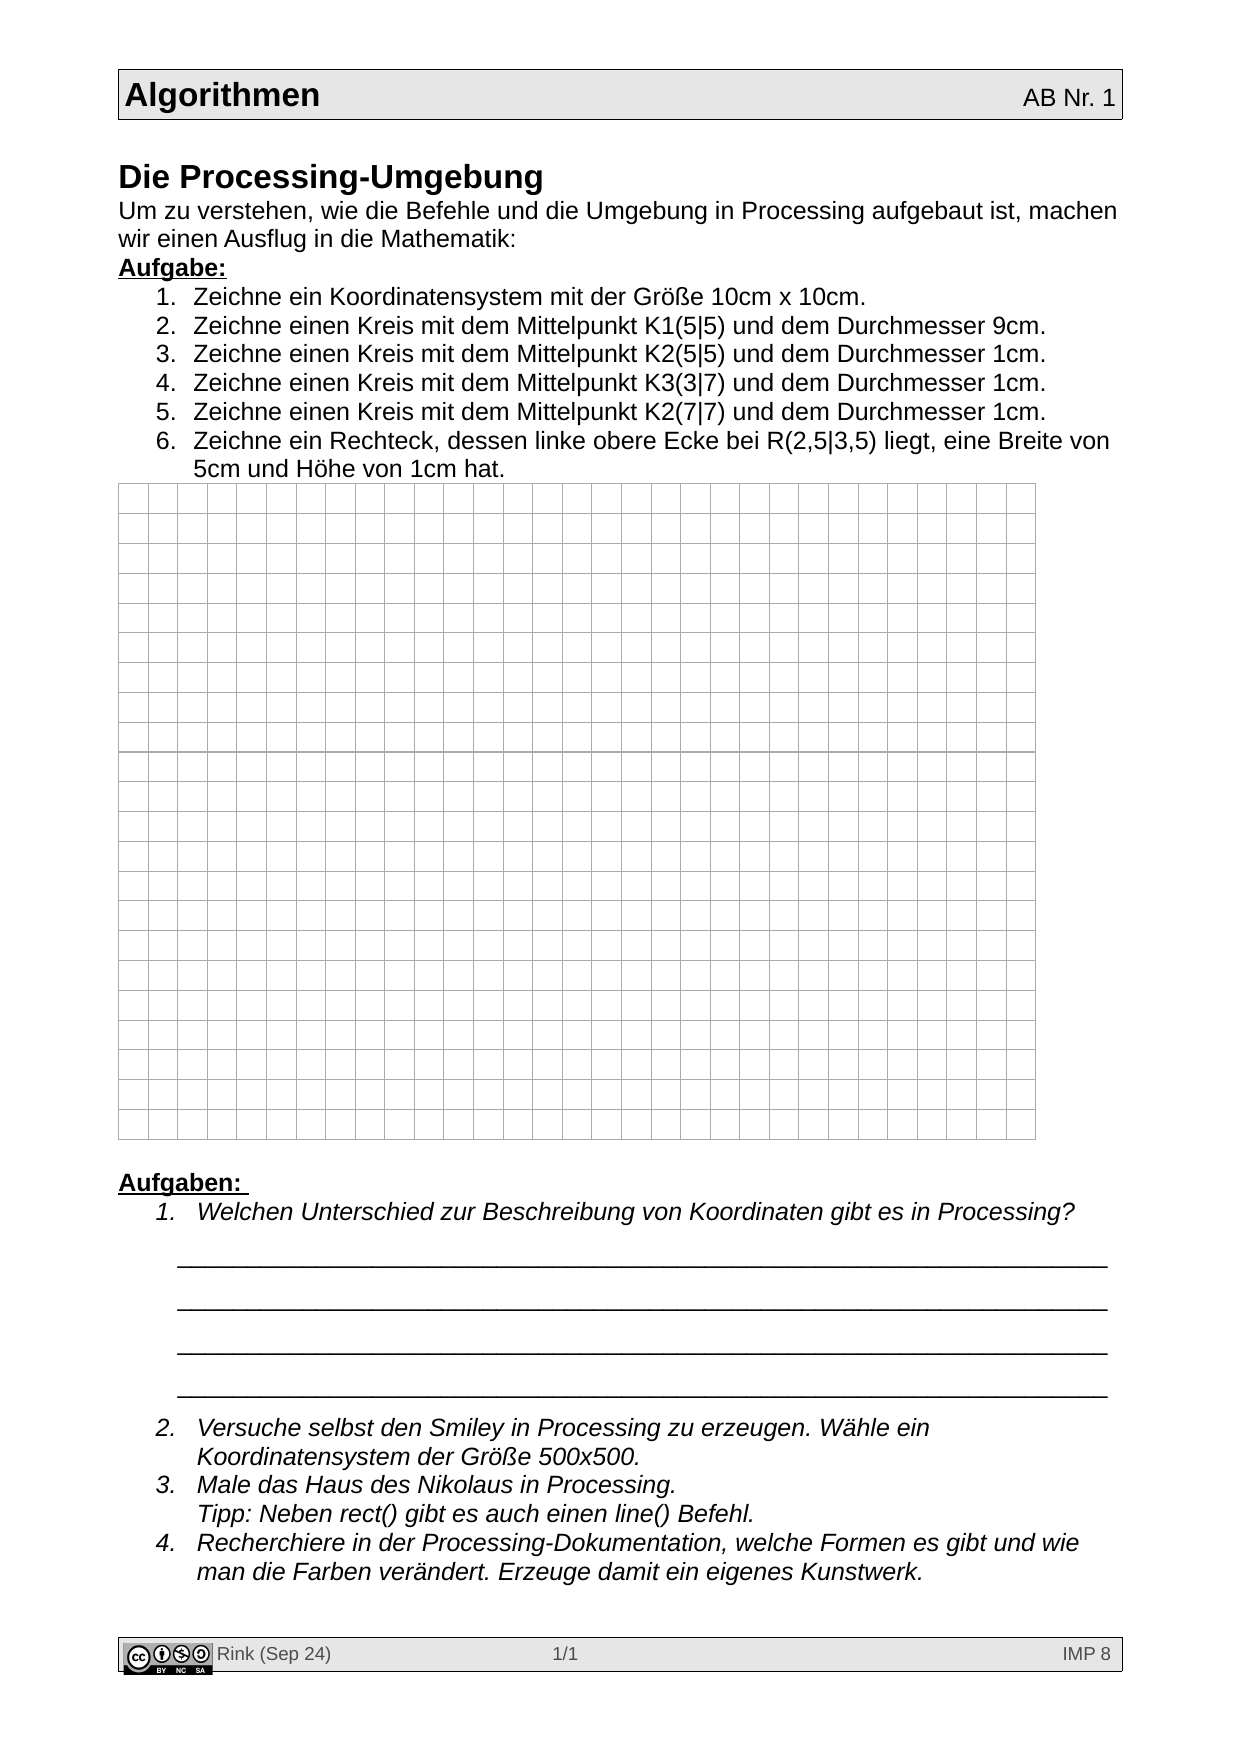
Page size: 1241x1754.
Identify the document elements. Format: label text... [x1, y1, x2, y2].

table_cell [415, 693, 443, 722]
table_cell [977, 544, 1006, 573]
table_cell [947, 782, 976, 811]
table_cell [563, 693, 591, 722]
table_cell [770, 544, 798, 573]
table_cell [178, 1110, 207, 1139]
table_cell [208, 782, 236, 811]
table_cell [415, 544, 443, 573]
table_cell [829, 693, 858, 722]
table_cell [740, 1080, 769, 1109]
table_cell [977, 812, 1006, 841]
table_cell [356, 1021, 384, 1049]
table_cell [444, 961, 473, 990]
table_cell [208, 633, 236, 662]
table_cell [592, 961, 621, 990]
table_cell [652, 544, 680, 573]
table_cell [622, 961, 651, 990]
table_header [859, 484, 887, 513]
table_cell [622, 514, 651, 543]
table_cell [474, 604, 503, 632]
table_cell [592, 574, 621, 602]
table_cell [356, 842, 384, 871]
table_cell [829, 1080, 858, 1109]
table_header [711, 484, 739, 513]
list Zeichne ein Rechteck, dessen linke obere Ecke bei R(2,5|3,5) liegt, eine Breite von 5cm und Höhe von 1cm hat. [156, 426, 1122, 483]
table_cell [237, 872, 266, 900]
table_cell [977, 693, 1006, 722]
table_cell [947, 514, 976, 543]
table_cell [415, 782, 443, 811]
table_cell [415, 991, 443, 1019]
table_cell [356, 991, 384, 1019]
table_cell [326, 1021, 355, 1049]
table_cell [592, 782, 621, 811]
table_cell [119, 1080, 148, 1109]
table_cell [356, 812, 384, 841]
table_cell [444, 991, 473, 1019]
table_cell [711, 1021, 739, 1049]
table_cell [237, 1021, 266, 1049]
table_cell [652, 693, 680, 722]
table_cell [444, 782, 473, 811]
table_cell [681, 872, 710, 900]
table_cell [918, 1050, 946, 1079]
table_cell [119, 812, 148, 841]
table_cell [622, 991, 651, 1019]
table_cell [770, 604, 798, 632]
table_cell [888, 1021, 917, 1049]
table_cell [385, 723, 414, 751]
table_cell [208, 812, 236, 841]
table_cell [681, 544, 710, 573]
table_cell [326, 693, 355, 722]
list Zeichne einen Kreis mit dem Mittelpunkt K2(5|5) und dem Durchmesser 1cm. [156, 339, 1122, 368]
table_cell [474, 812, 503, 841]
table_cell [385, 1021, 414, 1049]
table_cell [178, 693, 207, 722]
table_cell [592, 931, 621, 960]
table_cell [326, 514, 355, 543]
table_cell [652, 961, 680, 990]
table_cell [356, 663, 384, 692]
table_cell [681, 753, 710, 781]
table_cell [859, 961, 887, 990]
table_cell [563, 1021, 591, 1049]
table_cell [622, 1021, 651, 1049]
table_cell [267, 633, 296, 662]
table_cell [474, 514, 503, 543]
table_cell [563, 604, 591, 632]
table_header [504, 484, 532, 513]
table_cell [149, 1021, 177, 1049]
table_cell [799, 663, 828, 692]
table_cell [829, 1050, 858, 1079]
table_cell [799, 1050, 828, 1079]
table_cell [385, 544, 414, 573]
table_cell [711, 931, 739, 960]
table_cell [119, 693, 148, 722]
table_cell [149, 693, 177, 722]
table_cell [149, 812, 177, 841]
table_cell [237, 1050, 266, 1079]
table_cell [504, 961, 532, 990]
table_cell [267, 1110, 296, 1139]
table_cell [859, 991, 887, 1019]
table_cell [563, 1110, 591, 1139]
table_cell [326, 872, 355, 900]
table_cell [504, 872, 532, 900]
table_cell [918, 961, 946, 990]
table_cell [119, 842, 148, 871]
table_cell [149, 633, 177, 662]
table_cell [119, 1050, 148, 1079]
table_cell [592, 1110, 621, 1139]
table_cell [563, 1050, 591, 1079]
table_cell [119, 931, 148, 960]
table_cell [652, 753, 680, 781]
table_cell [533, 693, 562, 722]
table_cell [474, 1080, 503, 1109]
table_cell [326, 842, 355, 871]
table_cell [267, 1050, 296, 1079]
table_cell [415, 604, 443, 632]
table_cell [888, 1080, 917, 1109]
table_cell [326, 604, 355, 632]
table_cell [918, 812, 946, 841]
table_cell [711, 604, 739, 632]
table_cell [1007, 1050, 1035, 1079]
table_cell [149, 663, 177, 692]
table_cell [533, 991, 562, 1019]
table_cell [888, 574, 917, 602]
table_cell [622, 633, 651, 662]
table_cell [740, 723, 769, 751]
table_cell [237, 901, 266, 930]
table_cell [681, 991, 710, 1019]
table_cell [740, 604, 769, 632]
table_cell [563, 842, 591, 871]
table_cell [770, 514, 798, 543]
table_cell [326, 544, 355, 573]
table_cell [415, 753, 443, 781]
table_cell [947, 693, 976, 722]
table_cell [740, 872, 769, 900]
table_header [770, 484, 798, 513]
table_cell [178, 1021, 207, 1049]
table_cell [622, 812, 651, 841]
table_cell [711, 991, 739, 1019]
table_cell [444, 544, 473, 573]
table_cell [799, 872, 828, 900]
table_cell [149, 991, 177, 1019]
table_cell [652, 604, 680, 632]
table_cell [652, 842, 680, 871]
table_cell [119, 544, 148, 573]
table_cell [799, 514, 828, 543]
table_cell [1007, 1110, 1035, 1139]
table_cell [592, 663, 621, 692]
table_cell [178, 961, 207, 990]
table_cell [297, 842, 325, 871]
table_cell [888, 604, 917, 632]
table_cell [711, 1050, 739, 1079]
table_cell [622, 544, 651, 573]
table_cell [652, 782, 680, 811]
table_cell [444, 604, 473, 632]
table_cell [918, 991, 946, 1019]
table_cell [297, 633, 325, 662]
table_cell [918, 693, 946, 722]
table_cell [356, 604, 384, 632]
table_cell [267, 812, 296, 841]
table_cell [977, 1050, 1006, 1079]
table_cell [444, 872, 473, 900]
table_cell [533, 663, 562, 692]
table_cell [859, 663, 887, 692]
table_cell [711, 663, 739, 692]
table_cell [237, 931, 266, 960]
table_cell [119, 901, 148, 930]
table_cell [504, 901, 532, 930]
table_cell [918, 723, 946, 751]
table_cell [326, 574, 355, 602]
table_cell [119, 514, 148, 543]
table_cell [474, 1110, 503, 1139]
table_cell [859, 842, 887, 871]
table_cell [267, 1080, 296, 1109]
table_cell [267, 544, 296, 573]
table_cell [592, 753, 621, 781]
table_cell [356, 1080, 384, 1109]
table_cell [740, 1021, 769, 1049]
table_cell [563, 753, 591, 781]
table_cell [859, 693, 887, 722]
table_cell [947, 574, 976, 602]
table_cell [770, 1050, 798, 1079]
table_cell [385, 1110, 414, 1139]
table_cell [237, 723, 266, 751]
table_cell [829, 812, 858, 841]
table_cell [267, 723, 296, 751]
table_cell [681, 1110, 710, 1139]
table_cell [533, 961, 562, 990]
table_cell [711, 872, 739, 900]
table_cell [711, 544, 739, 573]
table_cell [237, 991, 266, 1019]
text ___________________________________________________________________ [177, 1370, 1122, 1398]
table_cell [681, 663, 710, 692]
table_cell [326, 753, 355, 781]
table_cell [829, 633, 858, 662]
table_cell [1007, 633, 1035, 662]
table_cell [918, 753, 946, 781]
table_cell [444, 633, 473, 662]
table_cell [415, 842, 443, 871]
table_cell [415, 633, 443, 662]
table_cell [444, 1021, 473, 1049]
table_cell [356, 872, 384, 900]
table_cell [799, 842, 828, 871]
table_cell [888, 842, 917, 871]
table_cell [947, 544, 976, 573]
table_cell [444, 1050, 473, 1079]
table_cell [592, 514, 621, 543]
table_cell [504, 723, 532, 751]
table_cell [444, 1110, 473, 1139]
table_cell [415, 872, 443, 900]
table_cell [652, 872, 680, 900]
table_cell [770, 782, 798, 811]
table_cell [474, 872, 503, 900]
list Zeichne einen Kreis mit dem Mittelpunkt K3(3|7) und dem Durchmesser 1cm. [156, 368, 1122, 397]
table_cell [444, 514, 473, 543]
table_cell [770, 663, 798, 692]
list Zeichne einen Kreis mit dem Mittelpunkt K1(5|5) und dem Durchmesser 9cm. [156, 311, 1122, 339]
table_cell [1007, 693, 1035, 722]
table_cell [208, 872, 236, 900]
table_cell [326, 812, 355, 841]
table_cell [533, 574, 562, 602]
table_cell [533, 1110, 562, 1139]
table_cell [799, 1110, 828, 1139]
table_cell [652, 514, 680, 543]
table_cell [208, 1110, 236, 1139]
table_cell [622, 753, 651, 781]
table_cell [504, 842, 532, 871]
table_cell [504, 991, 532, 1019]
table_cell [267, 663, 296, 692]
table_cell [326, 1110, 355, 1139]
table_cell [859, 604, 887, 632]
table_cell [267, 872, 296, 900]
table_cell [859, 872, 887, 900]
table_cell [652, 1080, 680, 1109]
table_cell [237, 1080, 266, 1109]
table_cell [947, 753, 976, 781]
table_cell [1007, 872, 1035, 900]
table_cell [1007, 782, 1035, 811]
table_cell [1007, 574, 1035, 602]
table_cell [208, 723, 236, 751]
table_cell [297, 723, 325, 751]
list Zeichne ein Koordinatensystem mit der Größe 10cm x 10cm. [156, 282, 1122, 311]
table_cell [504, 1080, 532, 1109]
table_header [267, 484, 296, 513]
table_cell [711, 723, 739, 751]
table_cell [829, 574, 858, 602]
table_cell [799, 1080, 828, 1109]
table_cell [711, 842, 739, 871]
table_cell [563, 663, 591, 692]
table_cell [681, 931, 710, 960]
table_cell [711, 782, 739, 811]
table_cell [533, 544, 562, 573]
table_header [977, 484, 1006, 513]
table_cell [947, 1021, 976, 1049]
table_cell [208, 604, 236, 632]
table_cell [947, 901, 976, 930]
table_cell [237, 514, 266, 543]
table_cell [563, 901, 591, 930]
table_cell [918, 574, 946, 602]
table_cell [622, 574, 651, 602]
table_cell [799, 901, 828, 930]
table_header [326, 484, 355, 513]
table_cell [119, 663, 148, 692]
table_cell [474, 574, 503, 602]
table_cell [859, 901, 887, 930]
table_cell [504, 633, 532, 662]
table_cell [563, 723, 591, 751]
table_cell [149, 1050, 177, 1079]
table_cell [415, 812, 443, 841]
table_cell [504, 782, 532, 811]
table_cell [859, 753, 887, 781]
table_cell [297, 872, 325, 900]
table_cell [947, 633, 976, 662]
table_cell [652, 663, 680, 692]
table_cell [178, 633, 207, 662]
table_cell [504, 1021, 532, 1049]
table_cell [740, 782, 769, 811]
table_cell [385, 961, 414, 990]
table_cell [178, 663, 207, 692]
table_cell [297, 604, 325, 632]
table_cell [918, 1110, 946, 1139]
table_cell [799, 604, 828, 632]
table_cell [1007, 604, 1035, 632]
table_cell [415, 1080, 443, 1109]
table_cell [977, 723, 1006, 751]
table_cell [149, 901, 177, 930]
table_cell [504, 514, 532, 543]
table_cell [859, 782, 887, 811]
table_cell [208, 931, 236, 960]
table_cell [356, 1110, 384, 1139]
table_cell [740, 931, 769, 960]
table_cell [208, 514, 236, 543]
table_cell [563, 544, 591, 573]
table_cell [297, 1021, 325, 1049]
table_cell [297, 544, 325, 573]
table_cell [208, 1080, 236, 1109]
table_cell [859, 723, 887, 751]
table_cell [888, 514, 917, 543]
table_cell [592, 991, 621, 1019]
table_cell [740, 961, 769, 990]
table_cell [326, 633, 355, 662]
table_cell [947, 842, 976, 871]
table_header [947, 484, 976, 513]
table_cell [297, 931, 325, 960]
table_cell [829, 604, 858, 632]
table_cell [770, 1021, 798, 1049]
table_cell [770, 1080, 798, 1109]
table_cell [444, 812, 473, 841]
table_cell [770, 633, 798, 662]
table_cell [947, 1050, 976, 1079]
table_cell [504, 812, 532, 841]
table_cell [237, 842, 266, 871]
table_cell [119, 604, 148, 632]
table_cell [859, 812, 887, 841]
table_cell [119, 574, 148, 602]
text ___________________________________________________________________ [177, 1327, 1122, 1355]
table_cell [533, 872, 562, 900]
table_cell [681, 1021, 710, 1049]
table_cell [237, 544, 266, 573]
table_cell [888, 1050, 917, 1079]
table_cell [119, 872, 148, 900]
table_cell [622, 693, 651, 722]
table_cell [178, 604, 207, 632]
table_cell [444, 901, 473, 930]
table_cell [888, 901, 917, 930]
table_header [356, 484, 384, 513]
table_cell [888, 1110, 917, 1139]
table_cell [415, 1110, 443, 1139]
table_cell [652, 574, 680, 602]
table_cell [119, 961, 148, 990]
table_cell [947, 961, 976, 990]
table_cell [740, 544, 769, 573]
table_cell [888, 961, 917, 990]
table_cell [474, 753, 503, 781]
table_cell [474, 1021, 503, 1049]
table_cell [888, 991, 917, 1019]
table_cell [622, 604, 651, 632]
table_header [444, 484, 473, 513]
table_cell [385, 633, 414, 662]
table_cell [829, 961, 858, 990]
table_cell [504, 574, 532, 602]
table_cell [297, 1110, 325, 1139]
table_cell [977, 782, 1006, 811]
table_cell [563, 1080, 591, 1109]
table_cell [1007, 931, 1035, 960]
table_cell [888, 633, 917, 662]
table_cell [178, 753, 207, 781]
table_cell [799, 1021, 828, 1049]
table_header [918, 484, 946, 513]
table_cell [829, 544, 858, 573]
table_cell [740, 991, 769, 1019]
table_cell [119, 991, 148, 1019]
table_cell [977, 842, 1006, 871]
table_cell [385, 901, 414, 930]
table_cell [504, 931, 532, 960]
text Aufgaben: [118, 1168, 1122, 1197]
table_cell [888, 693, 917, 722]
table_cell [533, 753, 562, 781]
table_cell [415, 514, 443, 543]
table_cell [533, 604, 562, 632]
table_cell [977, 633, 1006, 662]
table_cell [474, 633, 503, 662]
table_cell [1007, 753, 1035, 781]
table_cell [178, 544, 207, 573]
table_cell [770, 1110, 798, 1139]
table_cell [326, 1050, 355, 1079]
table_cell [681, 604, 710, 632]
table_cell [267, 1021, 296, 1049]
table_cell [681, 901, 710, 930]
table_cell [622, 931, 651, 960]
table_cell [1007, 901, 1035, 930]
table_cell [267, 842, 296, 871]
text Aufgabe: [118, 253, 1122, 282]
table_cell [237, 753, 266, 781]
table_cell [622, 723, 651, 751]
table_cell [474, 663, 503, 692]
table_cell [297, 1080, 325, 1109]
table_cell [326, 782, 355, 811]
table_cell [859, 544, 887, 573]
table_cell [592, 633, 621, 662]
table_cell [681, 812, 710, 841]
table_cell [681, 693, 710, 722]
table_cell [326, 931, 355, 960]
table_cell [829, 991, 858, 1019]
table_cell [918, 872, 946, 900]
table_cell [681, 961, 710, 990]
table_cell [947, 663, 976, 692]
table_cell [977, 901, 1006, 930]
table_cell [918, 782, 946, 811]
table_cell [740, 901, 769, 930]
table_cell [504, 1110, 532, 1139]
table_cell [977, 991, 1006, 1019]
table_header [119, 484, 148, 513]
table_cell [622, 842, 651, 871]
table_cell [977, 1021, 1006, 1049]
table_cell [770, 693, 798, 722]
table_header [563, 484, 591, 513]
table_cell [740, 514, 769, 543]
table_cell [740, 1110, 769, 1139]
table_cell [533, 901, 562, 930]
table_cell [829, 514, 858, 543]
table_cell [652, 633, 680, 662]
table_cell [474, 782, 503, 811]
table_cell [918, 604, 946, 632]
table_cell [474, 544, 503, 573]
table_cell [622, 663, 651, 692]
table_cell [237, 961, 266, 990]
table_cell [799, 693, 828, 722]
table_cell [681, 1050, 710, 1079]
table_cell [297, 574, 325, 602]
table_cell [652, 1021, 680, 1049]
table_cell [829, 723, 858, 751]
table_cell [474, 693, 503, 722]
table_cell [740, 812, 769, 841]
table_cell [385, 782, 414, 811]
text ___________________________________________________________________ [177, 1283, 1122, 1312]
table_cell [474, 901, 503, 930]
table_cell [178, 1050, 207, 1079]
table_cell [208, 991, 236, 1019]
table_cell [504, 753, 532, 781]
table_cell [208, 663, 236, 692]
table_cell [415, 723, 443, 751]
table_cell [504, 544, 532, 573]
table_cell [356, 931, 384, 960]
table_cell [592, 901, 621, 930]
table_cell [149, 544, 177, 573]
subtitle Male das Haus des Nikolaus in Processing. Tipp: Neben rect() gibt es auch einen line() Befehl. [155, 1470, 1122, 1528]
table_cell [208, 693, 236, 722]
table_cell [356, 901, 384, 930]
table_cell [178, 931, 207, 960]
table_cell [415, 931, 443, 960]
table_cell [474, 842, 503, 871]
table_cell [444, 574, 473, 602]
table_cell [504, 663, 532, 692]
table_cell [237, 693, 266, 722]
table_cell [799, 723, 828, 751]
table_cell [592, 1050, 621, 1079]
table_cell [681, 1080, 710, 1109]
table_cell [178, 514, 207, 543]
table_cell [563, 514, 591, 543]
table_cell [770, 961, 798, 990]
table_header [415, 484, 443, 513]
table_cell [1007, 663, 1035, 692]
text Um zu verstehen, wie die Befehle und die Umgebung in Processing aufgebaut ist, machen wir einen Ausflug in die Mathematik: [118, 196, 1122, 253]
table_cell [119, 1110, 148, 1139]
table_cell [829, 842, 858, 871]
table_cell [592, 604, 621, 632]
table_cell [149, 1080, 177, 1109]
table_cell [178, 901, 207, 930]
table_cell [474, 1050, 503, 1079]
table_cell [533, 514, 562, 543]
table_cell [237, 1110, 266, 1139]
table_cell [799, 753, 828, 781]
table_cell [444, 931, 473, 960]
table_cell [1007, 514, 1035, 543]
table_cell [385, 842, 414, 871]
table_cell [149, 782, 177, 811]
table_cell [208, 1021, 236, 1049]
table_cell [977, 1110, 1006, 1139]
table_cell [859, 1050, 887, 1079]
table_cell [711, 574, 739, 602]
table_header [681, 484, 710, 513]
table_cell [977, 514, 1006, 543]
table_cell [888, 753, 917, 781]
table_header [149, 484, 177, 513]
table_cell [592, 842, 621, 871]
table_cell [385, 812, 414, 841]
table_cell [267, 961, 296, 990]
table_cell [592, 693, 621, 722]
text ___________________________________________________________________ [177, 1240, 1122, 1269]
table_cell [119, 753, 148, 781]
table_cell [474, 931, 503, 960]
table_cell [149, 872, 177, 900]
table_cell [415, 901, 443, 930]
table_cell [829, 782, 858, 811]
table_cell [444, 753, 473, 781]
table_cell [356, 1050, 384, 1079]
table_header [533, 484, 562, 513]
table_cell [533, 1021, 562, 1049]
table_cell [326, 1080, 355, 1109]
table_cell [178, 1080, 207, 1109]
table_cell [888, 544, 917, 573]
table_header [297, 484, 325, 513]
table_cell [563, 812, 591, 841]
table_cell [149, 604, 177, 632]
table_header [1007, 484, 1035, 513]
table_cell [977, 753, 1006, 781]
table_cell [415, 1021, 443, 1049]
table_cell [977, 961, 1006, 990]
picture [123, 1643, 213, 1675]
table_cell [474, 961, 503, 990]
table_cell [178, 842, 207, 871]
table_cell [1007, 842, 1035, 871]
table_cell [208, 574, 236, 602]
table_cell [829, 1110, 858, 1139]
table_cell [415, 1050, 443, 1079]
table_header [829, 484, 858, 513]
table_cell [208, 961, 236, 990]
table_cell [681, 842, 710, 871]
table_cell [740, 574, 769, 602]
table_cell [385, 693, 414, 722]
table_cell [297, 514, 325, 543]
table_cell [829, 663, 858, 692]
subtitle Welchen Unterschied zur Beschreibung von Koordinaten gibt es in Processing? [155, 1197, 1122, 1240]
table_cell [947, 991, 976, 1019]
table_cell [533, 1050, 562, 1079]
table_cell [326, 663, 355, 692]
table_cell [297, 961, 325, 990]
table_header [888, 484, 917, 513]
table_cell [592, 723, 621, 751]
table_cell [533, 633, 562, 662]
table_cell [119, 1021, 148, 1049]
table_cell [149, 931, 177, 960]
table_cell [652, 901, 680, 930]
table_cell [711, 961, 739, 990]
table_cell [770, 723, 798, 751]
table_cell [1007, 812, 1035, 841]
table_cell [356, 633, 384, 662]
table_cell [444, 663, 473, 692]
table_cell [385, 514, 414, 543]
table_cell [859, 514, 887, 543]
table_cell [711, 693, 739, 722]
table_header [474, 484, 503, 513]
table_cell [711, 633, 739, 662]
table_cell [474, 723, 503, 751]
table_cell [592, 544, 621, 573]
table_cell [799, 812, 828, 841]
table_cell [799, 574, 828, 602]
table_cell [740, 842, 769, 871]
table_cell [149, 1110, 177, 1139]
table_cell [740, 753, 769, 781]
table_cell [947, 1080, 976, 1109]
table_cell [918, 1021, 946, 1049]
table_cell [385, 931, 414, 960]
table_cell [799, 931, 828, 960]
table_cell [918, 931, 946, 960]
table_cell [622, 1110, 651, 1139]
table_cell [356, 544, 384, 573]
table_cell [149, 961, 177, 990]
table_cell [770, 991, 798, 1019]
table_cell [829, 872, 858, 900]
table_cell [829, 901, 858, 930]
table_cell [533, 782, 562, 811]
table_cell [356, 574, 384, 602]
table_cell [385, 1050, 414, 1079]
table_cell [385, 604, 414, 632]
table_cell [267, 604, 296, 632]
table_cell [326, 901, 355, 930]
table_cell [888, 663, 917, 692]
table_cell [947, 1110, 976, 1139]
table_header [237, 484, 266, 513]
table_cell [592, 1021, 621, 1049]
table_cell [592, 872, 621, 900]
table_cell [208, 753, 236, 781]
table_header [740, 484, 769, 513]
table_cell [563, 633, 591, 662]
table_cell [829, 931, 858, 960]
table_cell [888, 782, 917, 811]
table_cell [918, 901, 946, 930]
table_cell [178, 574, 207, 602]
table_cell [149, 753, 177, 781]
table_cell [977, 872, 1006, 900]
table_cell [947, 812, 976, 841]
table_cell [297, 663, 325, 692]
table_header [178, 484, 207, 513]
table_header [208, 484, 236, 513]
table_cell [770, 931, 798, 960]
table_cell [888, 812, 917, 841]
table_cell [977, 1080, 1006, 1109]
table_cell [622, 872, 651, 900]
table_cell [740, 663, 769, 692]
table_cell [563, 782, 591, 811]
table_cell [563, 961, 591, 990]
table_cell [237, 574, 266, 602]
table_cell [799, 633, 828, 662]
table_cell [504, 693, 532, 722]
table_cell [533, 1080, 562, 1109]
table_cell [888, 723, 917, 751]
table_cell [267, 753, 296, 781]
table_cell [267, 514, 296, 543]
table_cell [799, 544, 828, 573]
table_cell [267, 901, 296, 930]
table_cell [1007, 961, 1035, 990]
table_cell [1007, 1021, 1035, 1049]
table_cell [711, 812, 739, 841]
table_cell [297, 753, 325, 781]
table_cell [888, 931, 917, 960]
table_cell [977, 931, 1006, 960]
table_cell [652, 812, 680, 841]
table_cell [770, 901, 798, 930]
table_cell [770, 872, 798, 900]
table_cell [208, 1050, 236, 1079]
table_cell [918, 544, 946, 573]
table_cell [444, 842, 473, 871]
table_cell [297, 991, 325, 1019]
table_cell [474, 991, 503, 1019]
table_cell [622, 782, 651, 811]
text Die Processing-Umgebung [118, 157, 1122, 196]
table_cell [918, 1080, 946, 1109]
table_cell [622, 1050, 651, 1079]
table_cell [385, 1080, 414, 1109]
table_cell [563, 991, 591, 1019]
table_cell [740, 1050, 769, 1079]
table_cell [711, 753, 739, 781]
table_cell [1007, 991, 1035, 1019]
table_cell [711, 514, 739, 543]
table_cell [563, 931, 591, 960]
table_cell [711, 901, 739, 930]
table_cell [770, 812, 798, 841]
table_cell [859, 1080, 887, 1109]
table_cell [977, 604, 1006, 632]
table_cell [947, 723, 976, 751]
table_cell [770, 574, 798, 602]
table_cell [356, 693, 384, 722]
table_cell [237, 812, 266, 841]
subtitle Recherchiere in der Processing-Dokumentation, welche Formen es gibt und wie man die Farben verändert. Erzeuge damit ein eigenes Kunstwerk. [155, 1528, 1122, 1585]
table_cell [859, 931, 887, 960]
table_cell [859, 633, 887, 662]
table_cell [267, 931, 296, 960]
table_cell [267, 574, 296, 602]
table_cell [859, 1021, 887, 1049]
table_cell [356, 961, 384, 990]
table_cell [504, 1050, 532, 1079]
table_cell [385, 872, 414, 900]
table_cell [504, 604, 532, 632]
table_cell [652, 1050, 680, 1079]
table_cell [829, 753, 858, 781]
table_header [622, 484, 651, 513]
table_cell [947, 872, 976, 900]
table_cell [237, 633, 266, 662]
table_cell [297, 782, 325, 811]
table_header [652, 484, 680, 513]
table_cell [149, 842, 177, 871]
table_cell [859, 1110, 887, 1139]
table_cell [208, 544, 236, 573]
table_cell [977, 574, 1006, 602]
table_cell [533, 931, 562, 960]
table_cell [415, 663, 443, 692]
table_cell [681, 782, 710, 811]
table_cell [385, 663, 414, 692]
table_cell [237, 782, 266, 811]
table_cell [326, 961, 355, 990]
table_cell [918, 842, 946, 871]
table_cell [681, 723, 710, 751]
table_cell [533, 812, 562, 841]
table_cell [770, 753, 798, 781]
table_cell [740, 693, 769, 722]
table_cell [356, 782, 384, 811]
table_cell [356, 514, 384, 543]
table_cell [356, 753, 384, 781]
table_cell [444, 693, 473, 722]
table_cell [267, 991, 296, 1019]
table_cell [385, 574, 414, 602]
table_cell [799, 961, 828, 990]
table_cell [977, 663, 1006, 692]
table_cell [563, 574, 591, 602]
table_cell [149, 514, 177, 543]
table_cell [178, 872, 207, 900]
table_cell [829, 1021, 858, 1049]
table_cell [415, 574, 443, 602]
table_cell [119, 782, 148, 811]
table_cell [711, 1080, 739, 1109]
table_cell [297, 693, 325, 722]
table_cell [385, 753, 414, 781]
table_header [385, 484, 414, 513]
table_cell [415, 961, 443, 990]
table_cell [918, 514, 946, 543]
table_cell [178, 782, 207, 811]
table_cell [178, 723, 207, 751]
table_cell [237, 663, 266, 692]
table_cell [297, 1050, 325, 1079]
table_cell [267, 693, 296, 722]
table_cell [208, 901, 236, 930]
table_cell [652, 723, 680, 751]
table_cell [119, 723, 148, 751]
table_cell [592, 812, 621, 841]
table_cell [178, 991, 207, 1019]
table_cell [652, 1110, 680, 1139]
table_cell [208, 842, 236, 871]
table_header [799, 484, 828, 513]
table_cell [297, 812, 325, 841]
table_cell [1007, 723, 1035, 751]
table_cell [592, 1080, 621, 1109]
table_cell [799, 991, 828, 1019]
table_cell [622, 1080, 651, 1109]
table_cell [888, 872, 917, 900]
table_cell [267, 782, 296, 811]
table_cell [918, 663, 946, 692]
table_cell [681, 633, 710, 662]
table_cell [1007, 1080, 1035, 1109]
table_cell [681, 514, 710, 543]
table_cell [1007, 544, 1035, 573]
table_cell [297, 901, 325, 930]
table_cell [770, 842, 798, 871]
table_cell [711, 1110, 739, 1139]
table_cell [652, 931, 680, 960]
table_cell [947, 931, 976, 960]
table_cell [326, 991, 355, 1019]
table_cell [444, 723, 473, 751]
table_cell [947, 604, 976, 632]
table_cell [326, 723, 355, 751]
table_cell [444, 1080, 473, 1109]
table_cell [799, 782, 828, 811]
table_header [592, 484, 621, 513]
table_cell [149, 574, 177, 602]
table_cell [563, 872, 591, 900]
table_cell [622, 901, 651, 930]
table_cell [356, 723, 384, 751]
table_cell [681, 574, 710, 602]
table_cell [178, 812, 207, 841]
table_cell [119, 633, 148, 662]
table_cell [237, 604, 266, 632]
table_cell [533, 842, 562, 871]
table_cell [652, 991, 680, 1019]
subtitle Versuche selbst den Smiley in Processing zu erzeugen. Wähle ein Koordinatensystem der Größe 500x500. [155, 1413, 1122, 1470]
table_cell [918, 633, 946, 662]
table_cell [859, 574, 887, 602]
table_cell [149, 723, 177, 751]
table_cell [385, 991, 414, 1019]
table_cell [533, 723, 562, 751]
table_cell [740, 633, 769, 662]
list Zeichne einen Kreis mit dem Mittelpunkt K2(7|7) und dem Durchmesser 1cm. [156, 397, 1122, 426]
